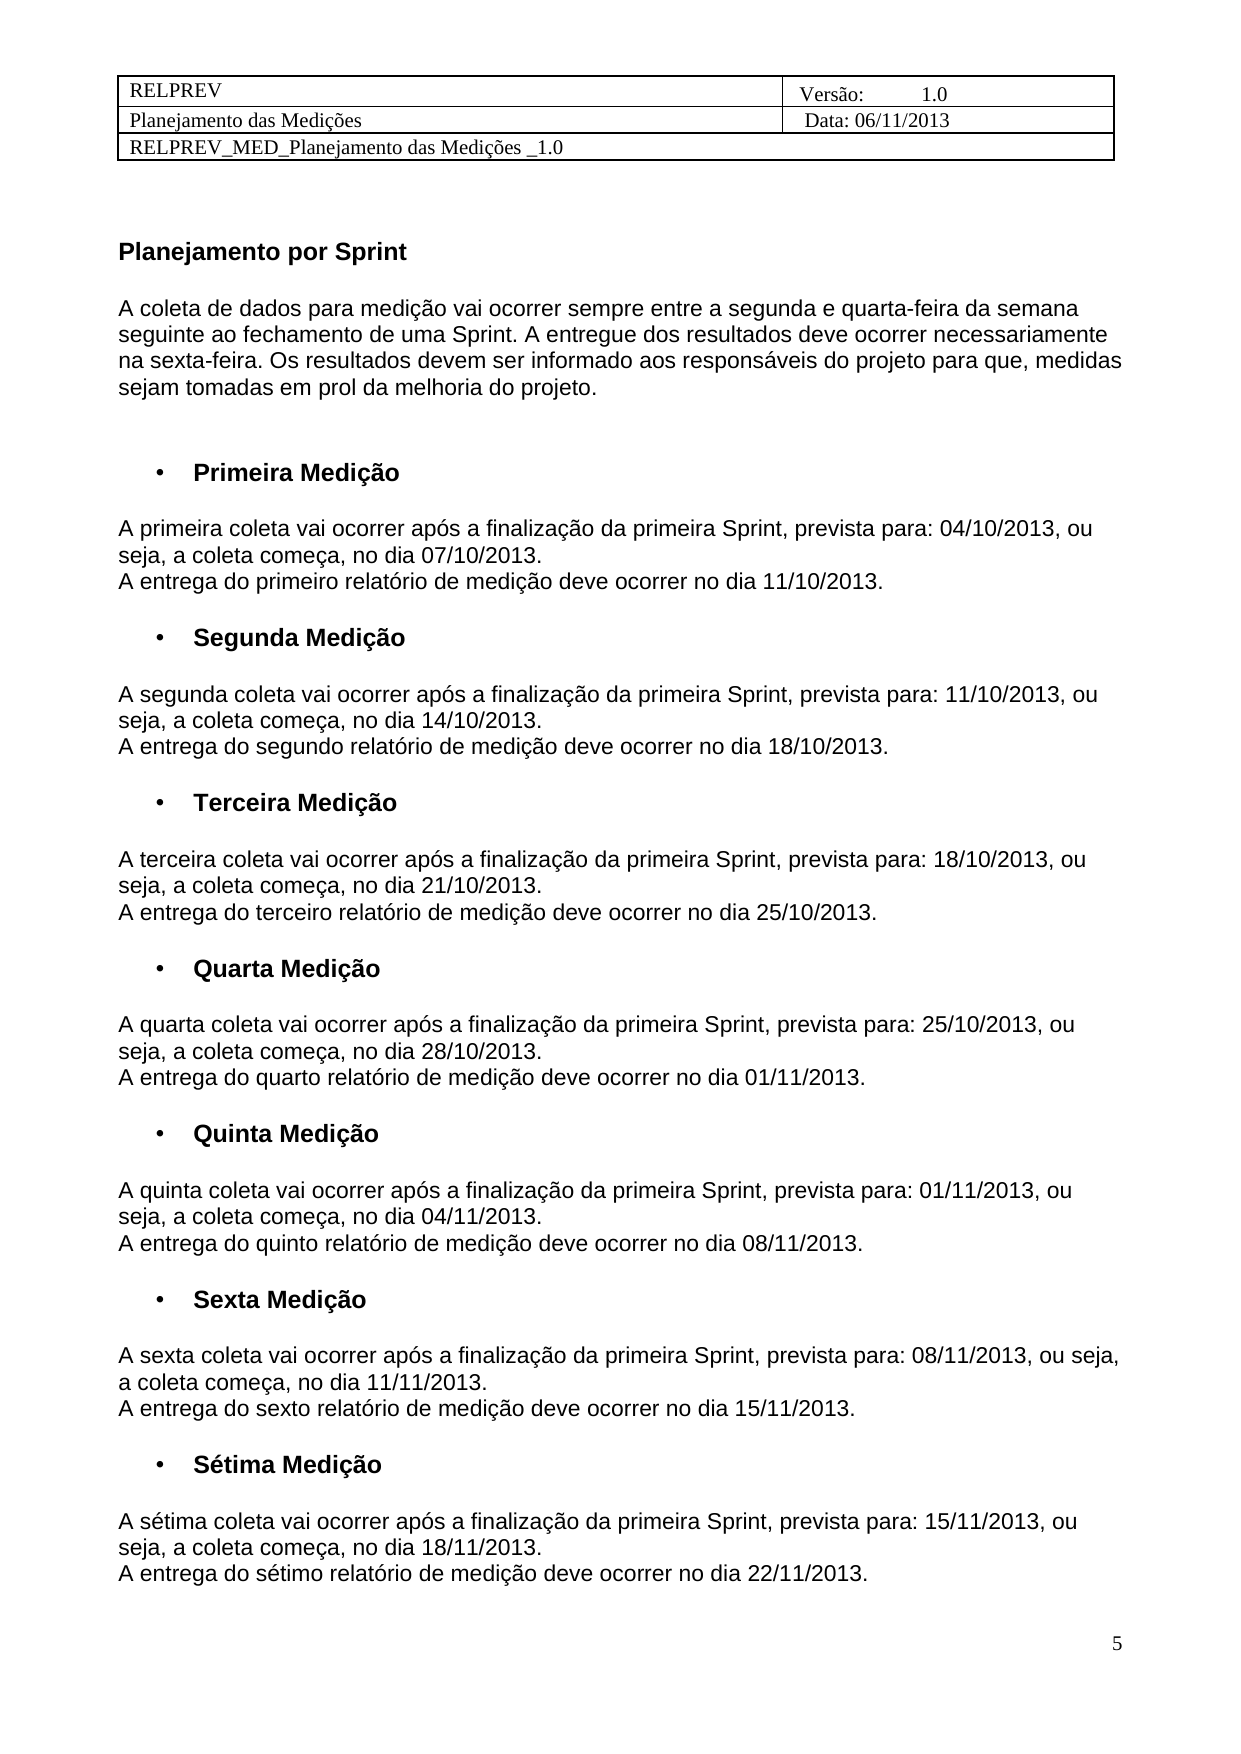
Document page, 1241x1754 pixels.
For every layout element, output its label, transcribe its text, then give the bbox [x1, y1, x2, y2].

text A sexta coleta vai ocorrer após a finalização da primeira Sprint, prevista para: 08/11/2013, ou seja, a coleta começa, no dia 11/11/2013. [118, 1342, 1122, 1395]
text A entrega do segundo relatório de medição deve ocorrer no dia 18/10/2013. [118, 733, 1122, 760]
text A entrega do terceiro relatório de medição deve ocorrer no dia 25/10/2013. [118, 899, 1122, 925]
text A terceira coleta vai ocorrer após a finalização da primeira Sprint, prevista para: 18/10/2013, ou seja, a coleta começa, no dia 21/10/2013. [118, 846, 1122, 899]
text A entrega do quinto relatório de medição deve ocorrer no dia 08/11/2013. [118, 1229, 1122, 1256]
text A segunda coleta vai ocorrer após a finalização da primeira Sprint, prevista para: 11/10/2013, ou seja, a coleta começa, no dia 14/10/2013. [118, 681, 1122, 733]
text A entrega do sétimo relatório de medição deve ocorrer no dia 22/11/2013. [118, 1560, 1122, 1587]
list Quarta Medição [156, 954, 1122, 983]
text A sétima coleta vai ocorrer após a finalização da primeira Sprint, prevista para: 15/11/2013, ou seja, a coleta começa, no dia 18/11/2013. [118, 1508, 1122, 1560]
text A entrega do sexto relatório de medição deve ocorrer no dia 15/11/2013. [118, 1395, 1122, 1421]
text A quinta coleta vai ocorrer após a finalização da primeira Sprint, prevista para: 01/11/2013, ou seja, a coleta começa, no dia 04/11/2013. [118, 1177, 1122, 1229]
list Sétima Medição [156, 1450, 1122, 1479]
list Segunda Medição [156, 623, 1122, 652]
list Terceira Medição [156, 788, 1122, 817]
text A coleta de dados para medição vai ocorrer sempre entre a segunda e quarta-feira da semana seguinte ao fechamento de uma Sprint. A entregue dos resultados deve ocorrer necessariamente na sexta-feira. Os resultados devem ser informado aos responsáveis do projeto para que, medidas sejam tomadas em prol da melhoria do projeto. [118, 295, 1122, 400]
text A entrega do primeiro relatório de medição deve ocorrer no dia 11/10/2013. [118, 568, 1122, 594]
list Primeira Medição [156, 458, 1122, 486]
text A primeira coleta vai ocorrer após a finalização da primeira Sprint, prevista para: 04/10/2013, ou seja, a coleta começa, no dia 07/10/2013. [118, 515, 1122, 568]
list Sexta Medição [156, 1285, 1122, 1313]
text A entrega do quarto relatório de medição deve ocorrer no dia 01/11/2013. [118, 1064, 1122, 1091]
text A quarta coleta vai ocorrer após a finalização da primeira Sprint, prevista para: 25/10/2013, ou seja, a coleta começa, no dia 28/10/2013. [118, 1011, 1122, 1064]
text Planejamento por Sprint [118, 237, 1122, 266]
list Quinta Medição [156, 1119, 1122, 1148]
